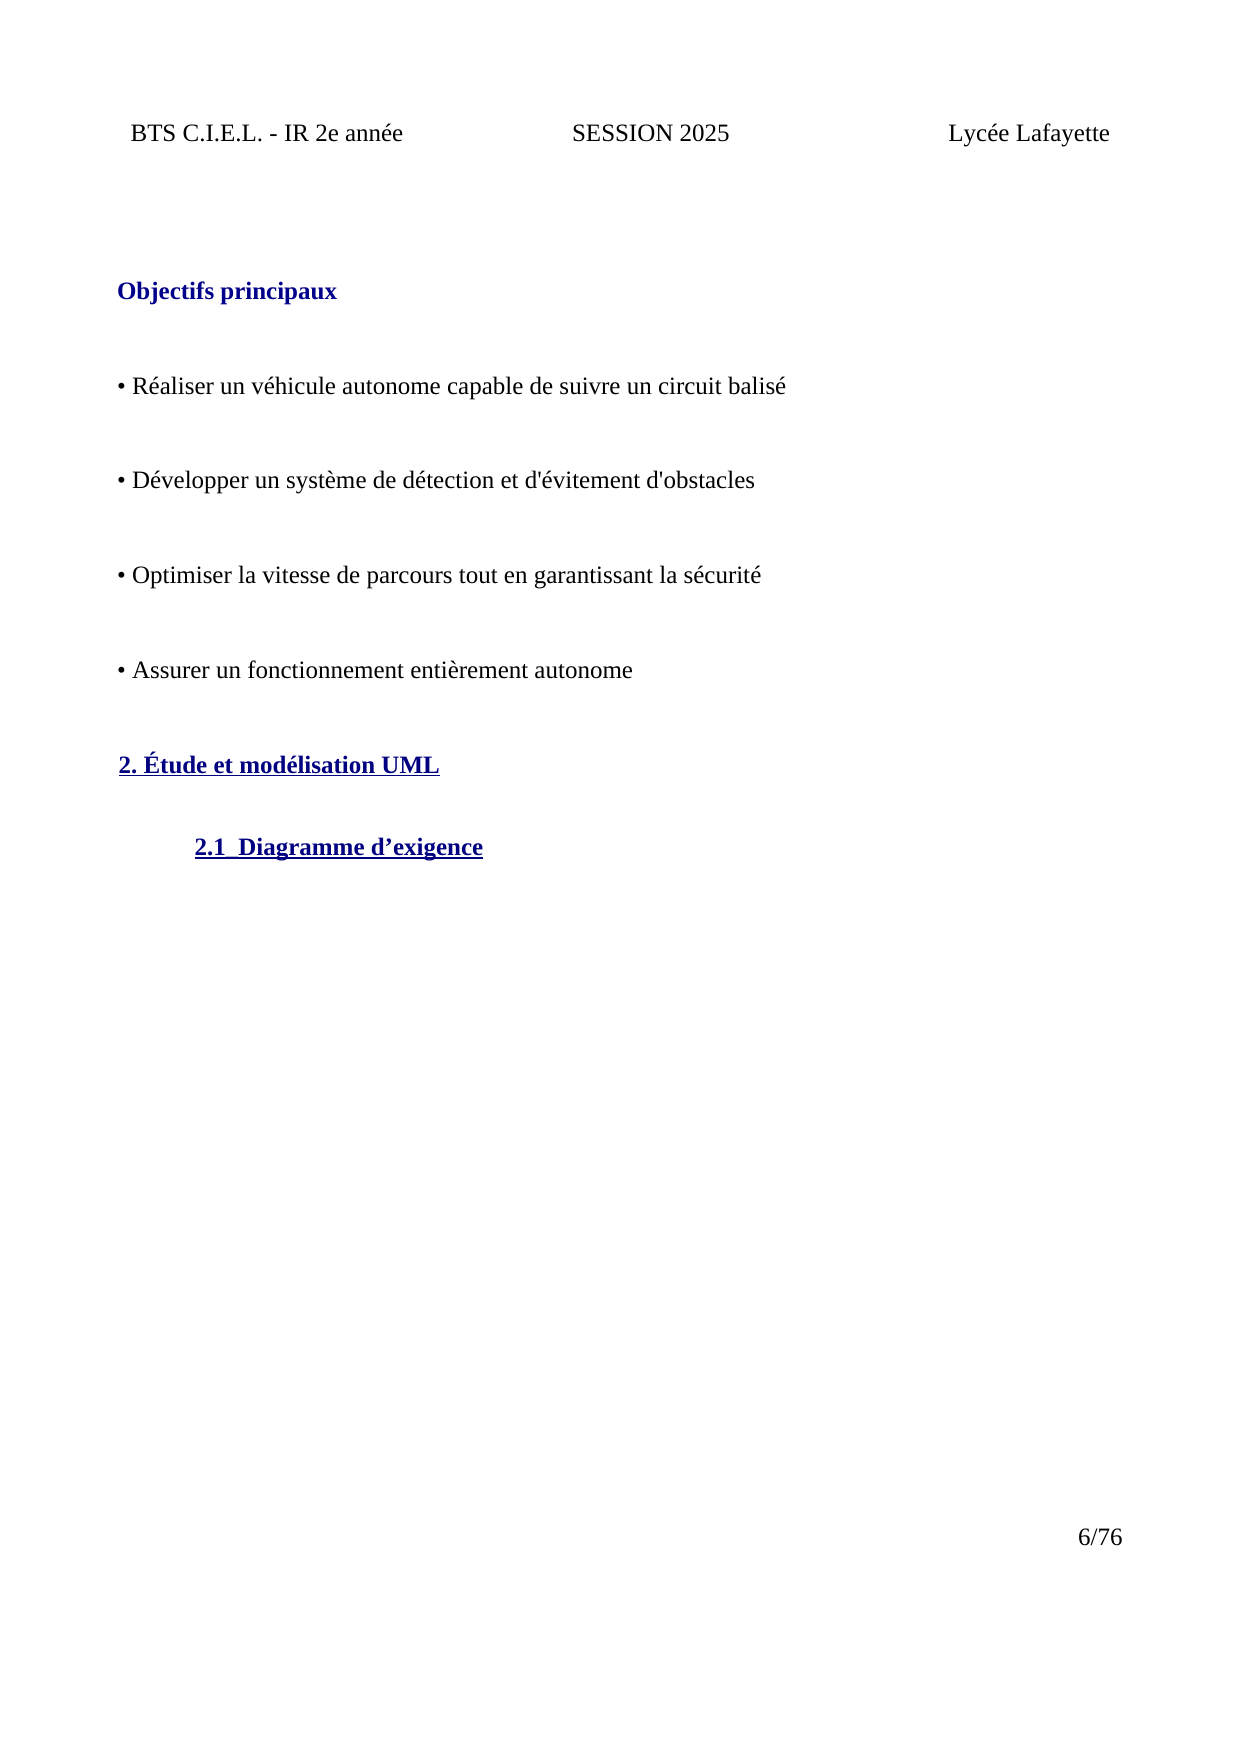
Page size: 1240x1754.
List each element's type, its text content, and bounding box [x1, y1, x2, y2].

subtitle 2.1_Diagramme d’exigence [118, 832, 1122, 861]
text • Optimiser la vitesse de parcours tout en garantissant la sécurité [117, 560, 1122, 589]
text • Assurer un fonctionnement entièrement autonome [117, 655, 1122, 684]
subtitle 2. Étude et modélisation UML [118, 750, 1122, 778]
text Objectifs principaux [117, 276, 1122, 305]
text • Réaliser un véhicule autonome capable de suivre un circuit balisé [117, 371, 1122, 400]
text • Développer un système de détection et d'évitement d'obstacles [117, 466, 1122, 494]
